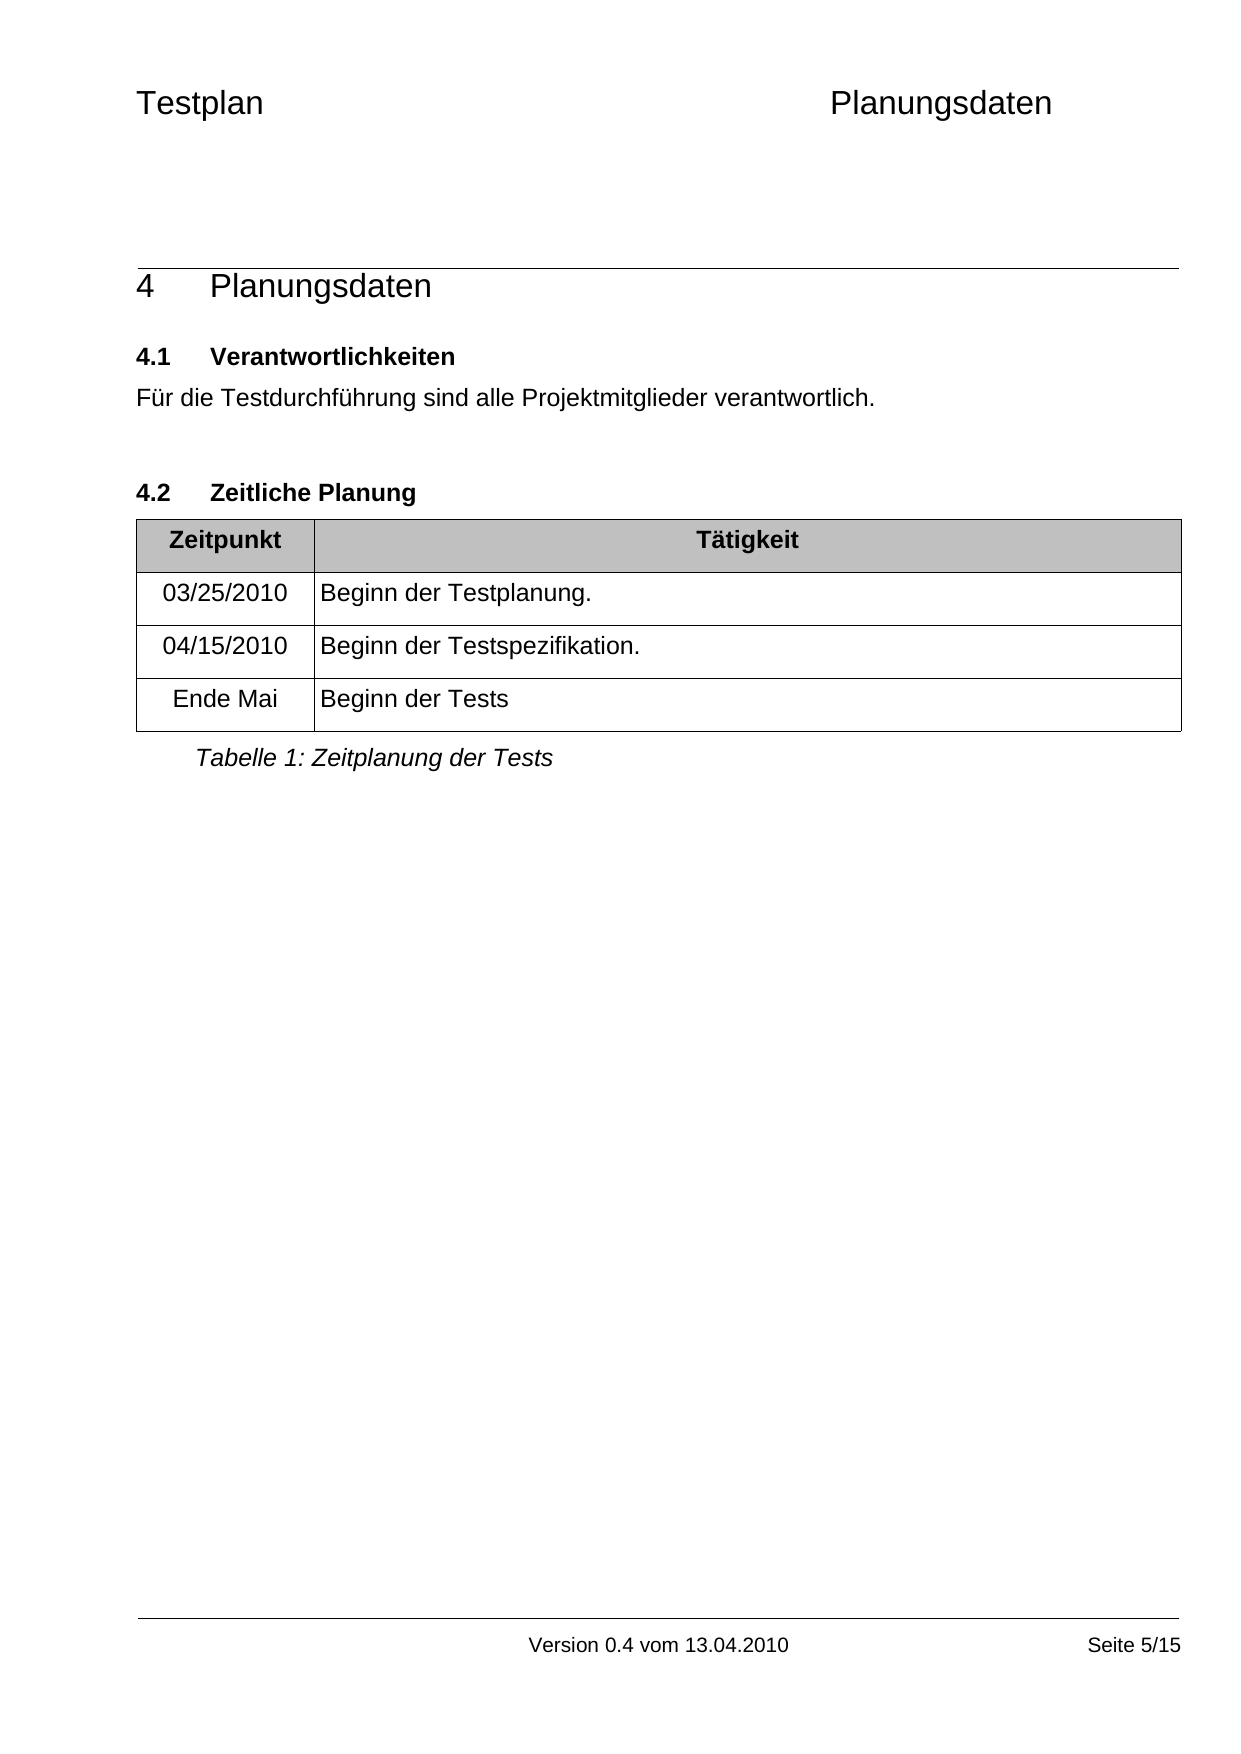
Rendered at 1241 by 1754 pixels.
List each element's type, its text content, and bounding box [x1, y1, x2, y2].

table_cell 25.03.2010 [137, 573, 314, 625]
table_cell Beginn der Tests [315, 679, 1181, 731]
text Für die Testdurchführung sind alle Projektmitglieder verantwortlich. [136, 383, 1181, 412]
subtitle Zeitliche Planung [136, 478, 1181, 507]
table_cell Beginn der Testspezifikation. [315, 626, 1181, 678]
text Tabelle 1: Zeitplanung der Tests [195, 743, 1181, 772]
subtitle Planungsdaten [325, 289, 1181, 304]
table_cell 15.04.2010 [137, 626, 314, 678]
subtitle Planungsdaten [136, 289, 326, 304]
table_cell Ende Mai [137, 679, 314, 731]
subtitle Verantwortlichkeiten [136, 342, 1181, 371]
table_header Tätigkeit [315, 520, 1181, 572]
table_header Zeitpunkt [137, 520, 314, 572]
table_cell Beginn der Testplanung. [315, 573, 1181, 625]
